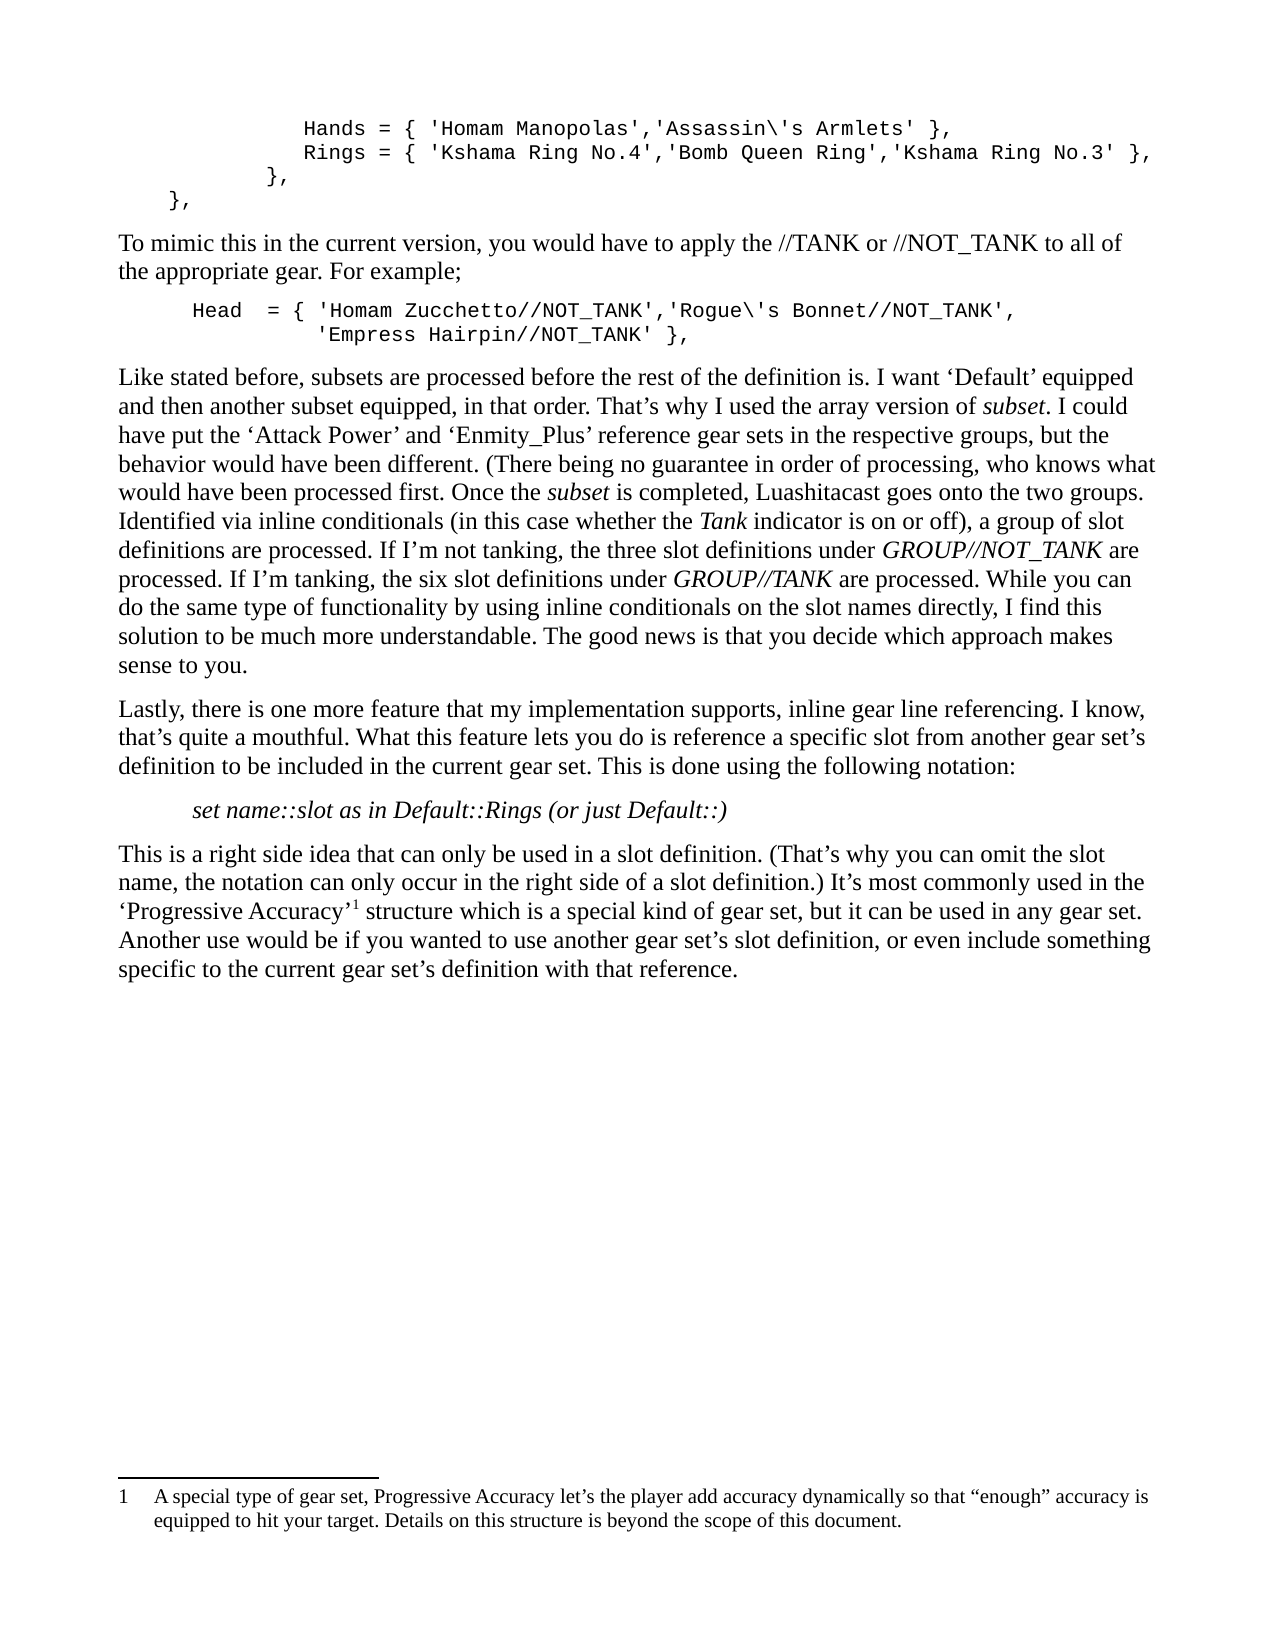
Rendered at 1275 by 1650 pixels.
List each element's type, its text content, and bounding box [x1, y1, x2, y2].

text }, [118, 189, 1157, 213]
text To mimic this in the current version, you would have to apply the //TANK or //NOT_TANK to all of the appropriate gear. For example; [118, 228, 1157, 285]
text 'Empress Hairpin//NOT_TANK' }, [118, 324, 1157, 347]
text Like stated before, subsets are processed before the rest of the definition is. I want ‘Default’ equipped and then another subset equipped, in that order. That’s why I used the array version of subset. I could have put the ‘Attack Power’ and ‘Enmity_Plus’ reference gear sets in the respective groups, but the behavior would have been different. (There being no guarantee in order of processing, who knows what would have been processed first. Once the subset is completed, Luashitacast goes onto the two groups. Identified via inline conditionals (in this case whether the Tank indicator is on or off), a group of slot definitions are processed. If I’m not tanking, the three slot definitions under GROUP//NOT_TANK are processed. If I’m tanking, the six slot definitions under GROUP//TANK are processed. While you can do the same type of functionality by using inline conditionals on the slot names directly, I find this solution to be much more understandable. The good news is that you decide which approach makes sense to you. [118, 362, 1157, 679]
text Rings = { 'Kshama Ring No.4','Bomb Queen Ring','Kshama Ring No.3' }, [118, 142, 1157, 165]
text Lastly, there is one more feature that my implementation supports, inline gear line referencing. I know, that’s quite a mouthful. What this feature lets you do is reference a specific slot from another gear set’s definition to be included in the current gear set. This is done using the following notation: [118, 694, 1157, 780]
text A special type of gear set, Progressive Accuracy let’s the player add accuracy dynamically so that “enough” accuracy is equipped to hit your target. Details on this structure is beyond the scope of this document. [118, 1484, 1157, 1532]
text This is a right side idea that can only be used in a slot definition. (That’s why you can omit the slot name, the notation can only occur in the right side of a slot definition.) It’s most commonly used in the ‘Progressive Accuracy’ structure which is a special kind of gear set, but it can be used in any gear set. Another use would be if you wanted to use another gear set’s slot definition, or even include something specific to the current gear set’s definition with that reference. [118, 839, 1157, 982]
text }, [118, 165, 1157, 189]
text Head = { 'Homam Zucchetto//NOT_TANK','Rogue\'s Bonnet//NOT_TANK', [118, 300, 1157, 324]
text Hands = { 'Homam Manopolas','Assassin\'s Armlets' }, [118, 118, 1157, 142]
text set name::slot as in Default::Rings (or just Default::) [118, 795, 1157, 824]
